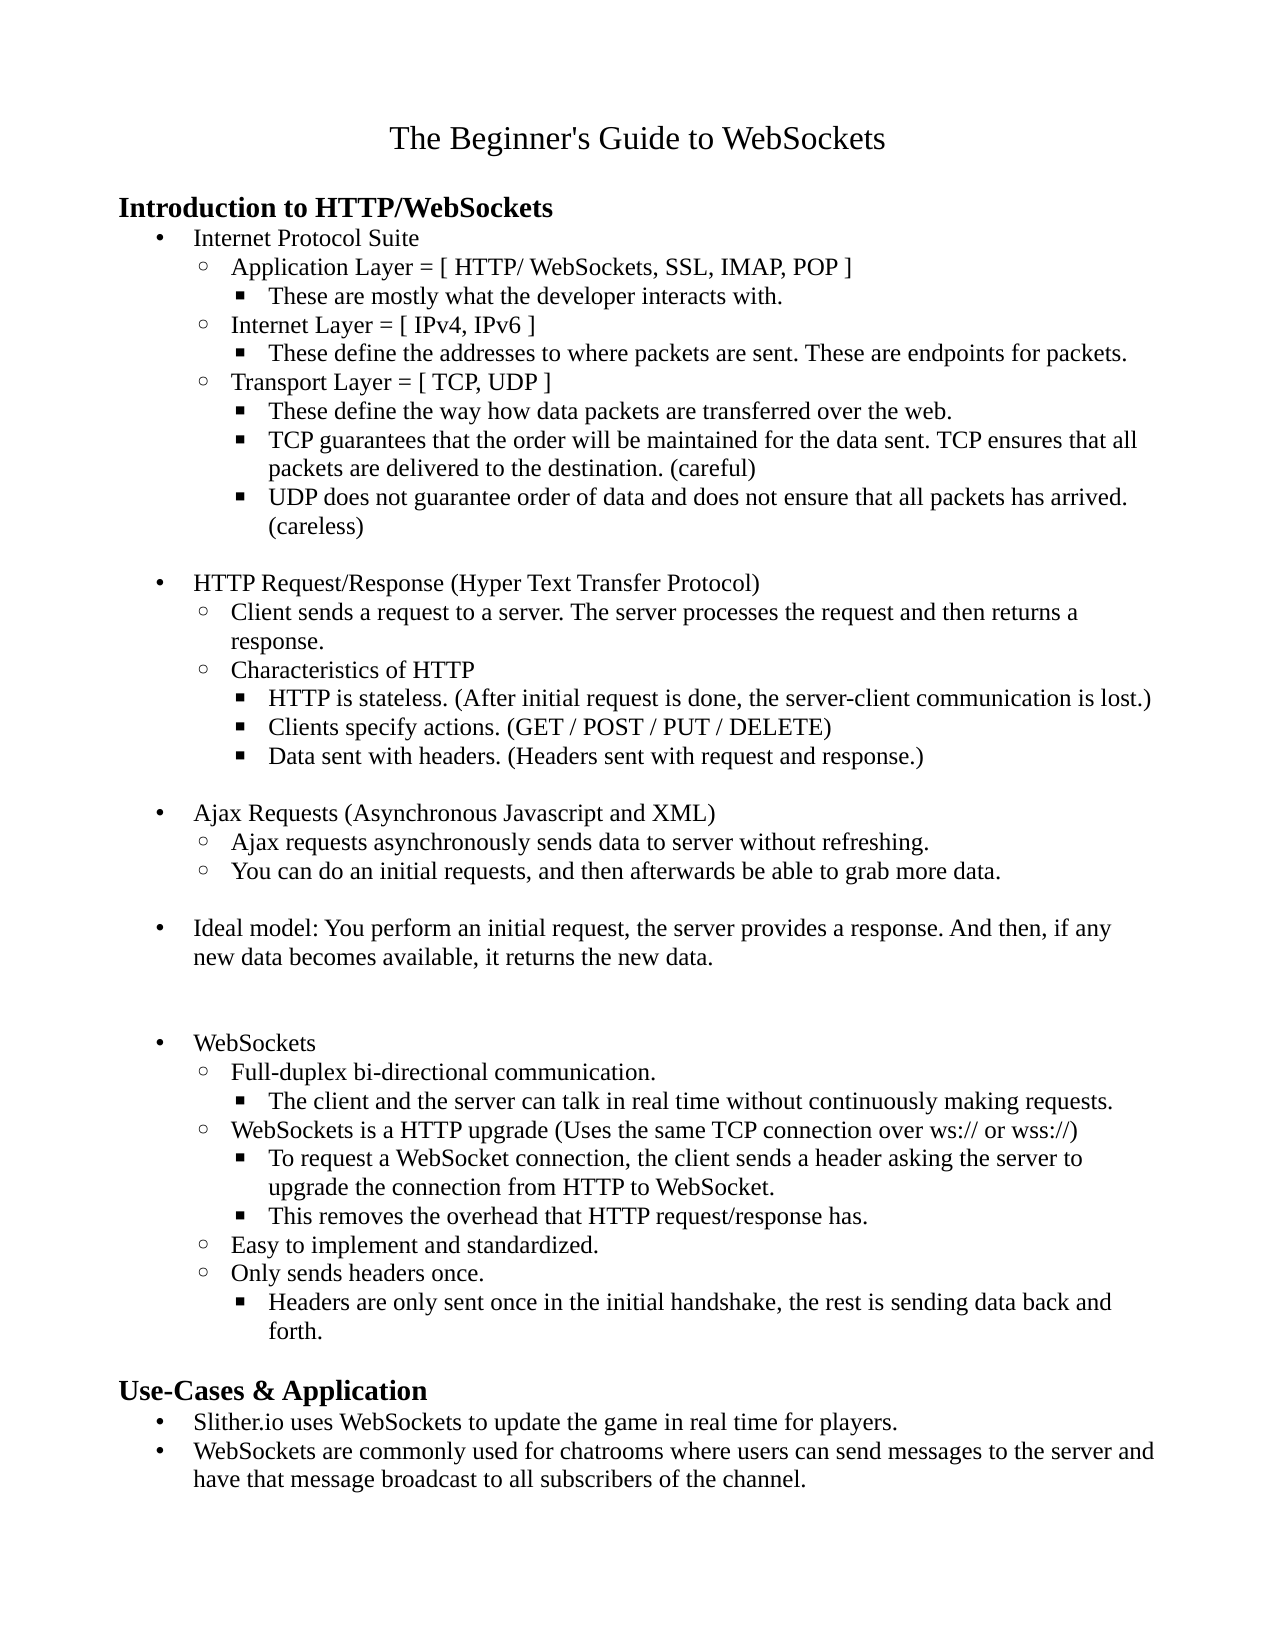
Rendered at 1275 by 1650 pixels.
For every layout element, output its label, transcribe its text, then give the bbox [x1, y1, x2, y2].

text The Beginner's Guide to WebSockets [118, 118, 1157, 156]
text Use-Cases & Application [118, 1373, 1157, 1407]
list Full-duplex bi-directional communication. [193, 1057, 1157, 1086]
list HTTP Request/Response (Hyper Text Transfer Protocol) [156, 568, 1157, 597]
list Characteristics of HTTP [193, 655, 1157, 683]
list Client sends a request to a server. The server processes the request and then returns a response. [193, 597, 1157, 655]
list This removes the overhead that HTTP request/response has. [231, 1201, 1157, 1230]
text Introduction to HTTP/WebSockets [118, 190, 1157, 223]
list These are mostly what the developer interacts with. [231, 281, 1157, 310]
list Easy to implement and standardized. [193, 1230, 1157, 1258]
list Headers are only sent once in the initial handshake, the rest is sending data back and forth. [231, 1287, 1157, 1345]
list Ajax Requests (Asynchronous Javascript and XML) [156, 798, 1157, 827]
list Ideal model: You perform an initial request, the server provides a response. And then, if any new data becomes available, it returns the new data. [156, 913, 1157, 971]
list Clients specify actions. (GET / POST / PUT / DELETE) [231, 712, 1157, 741]
list These define the way how data packets are transferred over the web. [231, 396, 1157, 425]
list WebSockets [156, 1028, 1157, 1057]
list These define the addresses to where packets are sent. These are endpoints for packets. [231, 338, 1157, 367]
list The client and the server can talk in real time without continuously making requests. [231, 1086, 1157, 1115]
list Internet Protocol Suite [156, 223, 1157, 252]
list TCP guarantees that the order will be maintained for the data sent. TCP ensures that all packets are delivered to the destination. (careful) [231, 425, 1157, 482]
list Slither.io uses WebSockets to update the game in real time for players. [156, 1407, 1157, 1436]
list UDP does not guarantee order of data and does not ensure that all packets has arrived. (careless) [231, 482, 1157, 540]
list Data sent with headers. (Headers sent with request and response.) [231, 741, 1157, 770]
list Application Layer = [ HTTP/ WebSockets, SSL, IMAP, POP ] [193, 252, 1157, 281]
list HTTP is stateless. (After initial request is done, the server-client communication is lost.) [231, 683, 1157, 712]
list Ajax requests asynchronously sends data to server without refreshing. [193, 827, 1157, 856]
list WebSockets are commonly used for chatrooms where users can send messages to the server and have that message broadcast to all subscribers of the channel. [156, 1436, 1157, 1493]
list Internet Layer = [ IPv4, IPv6 ] [193, 310, 1157, 338]
list Only sends headers once. [193, 1258, 1157, 1287]
list Transport Layer = [ TCP, UDP ] [193, 367, 1157, 396]
list WebSockets is a HTTP upgrade (Uses the same TCP connection over ws:// or wss://) [193, 1115, 1157, 1143]
list To request a WebSocket connection, the client sends a header asking the server to upgrade the connection from HTTP to WebSocket. [231, 1143, 1157, 1201]
list You can do an initial requests, and then afterwards be able to grab more data. [193, 856, 1157, 885]
